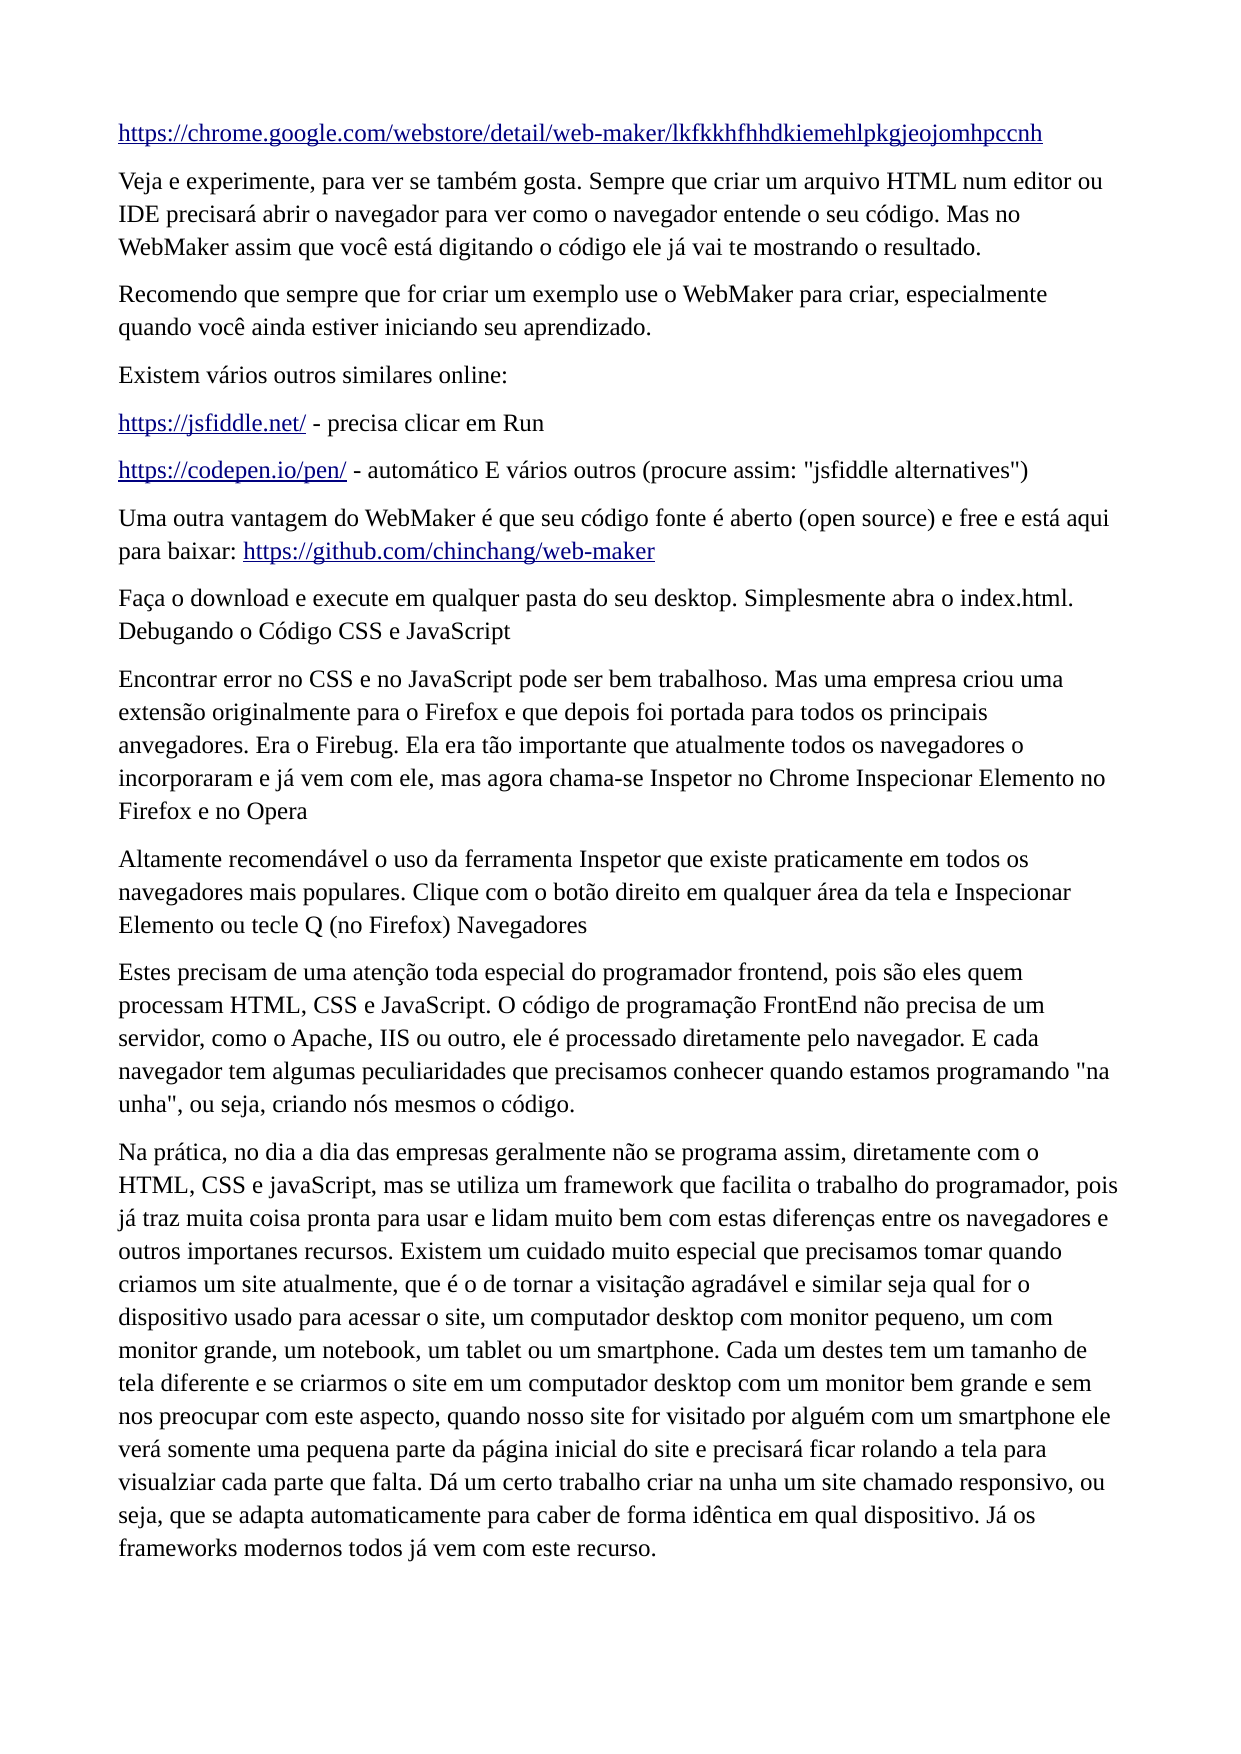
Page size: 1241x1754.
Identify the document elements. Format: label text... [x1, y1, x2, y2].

text https://codepen.io/pen/ - automático E vários outros (procure assim: "jsfiddle alternatives") [118, 455, 1122, 484]
text Existem vários outros similares online: [118, 360, 1122, 389]
text Uma outra vantagem do WebMaker é que seu código fonte é aberto (open source) e free e está aqui para baixar: https://github.com/chinchang/web-maker [118, 503, 1122, 564]
text Faça o download e execute em qualquer pasta do seu desktop. Simplesmente abra o index.html. Debugando o Código CSS e JavaScript [118, 583, 1122, 645]
text https://chrome.google.com/webstore/detail/web-maker/lkfkkhfhhdkiemehlpkgjeojomhpccnh [118, 118, 1122, 147]
text Encontrar error no CSS e no JavaScript pode ser bem trabalhoso. Mas uma empresa criou uma extensão originalmente para o Firefox e que depois foi portada para todos os principais anvegadores. Era o Firebug. Ela era tão importante que atualmente todos os navegadores o incorporaram e já vem com ele, mas agora chama-se Inspetor no Chrome Inspecionar Elemento no Firefox e no Opera [118, 664, 1122, 825]
text Estes precisam de uma atenção toda especial do programador frontend, pois são eles quem processam HTML, CSS e JavaScript. O código de programação FrontEnd não precisa de um servidor, como o Apache, IIS ou outro, ele é processado diretamente pelo navegador. E cada navegador tem algumas peculiaridades que precisamos conhecer quando estamos programando "na unha", ou seja, criando nós mesmos o código. [118, 957, 1122, 1118]
text Recomendo que sempre que for criar um exemplo use o WebMaker para criar, especialmente quando você ainda estiver iniciando seu aprendizado. [118, 279, 1122, 341]
text Na prática, no dia a dia das empresas geralmente não se programa assim, diretamente com o HTML, CSS e javaScript, mas se utiliza um framework que facilita o trabalho do programador, pois já traz muita coisa pronta para usar e lidam muito bem com estas diferenças entre os navegadores e outros importanes recursos. Existem um cuidado muito especial que precisamos tomar quando criamos um site atualmente, que é o de tornar a visitação agradável e similar seja qual for o dispositivo usado para acessar o site, um computador desktop com monitor pequeno, um com monitor grande, um notebook, um tablet ou um smartphone. Cada um destes tem um tamanho de tela diferente e se criarmos o site em um computador desktop com um monitor bem grande e sem nos preocupar com este aspecto, quando nosso site for visitado por alguém com um smartphone ele verá somente uma pequena parte da página inicial do site e precisará ficar rolando a tela para visualziar cada parte que falta. Dá um certo trabalho criar na unha um site chamado responsivo, ou seja, que se adapta automaticamente para caber de forma idêntica em qual dispositivo. Já os frameworks modernos todos já vem com este recurso. [118, 1137, 1122, 1562]
text https://jsfiddle.net/ - precisa clicar em Run [118, 408, 1122, 436]
text Altamente recomendável o uso da ferramenta Inspetor que existe praticamente em todos os navegadores mais populares. Clique com o botão direito em qualquer área da tela e Inspecionar Elemento ou tecle Q (no Firefox) Navegadores [118, 844, 1122, 938]
text Veja e experimente, para ver se também gosta. Sempre que criar um arquivo HTML num editor ou IDE precisará abrir o navegador para ver como o navegador entende o seu código. Mas no WebMaker assim que você está digitando o código ele já vai te mostrando o resultado. [118, 166, 1122, 261]
